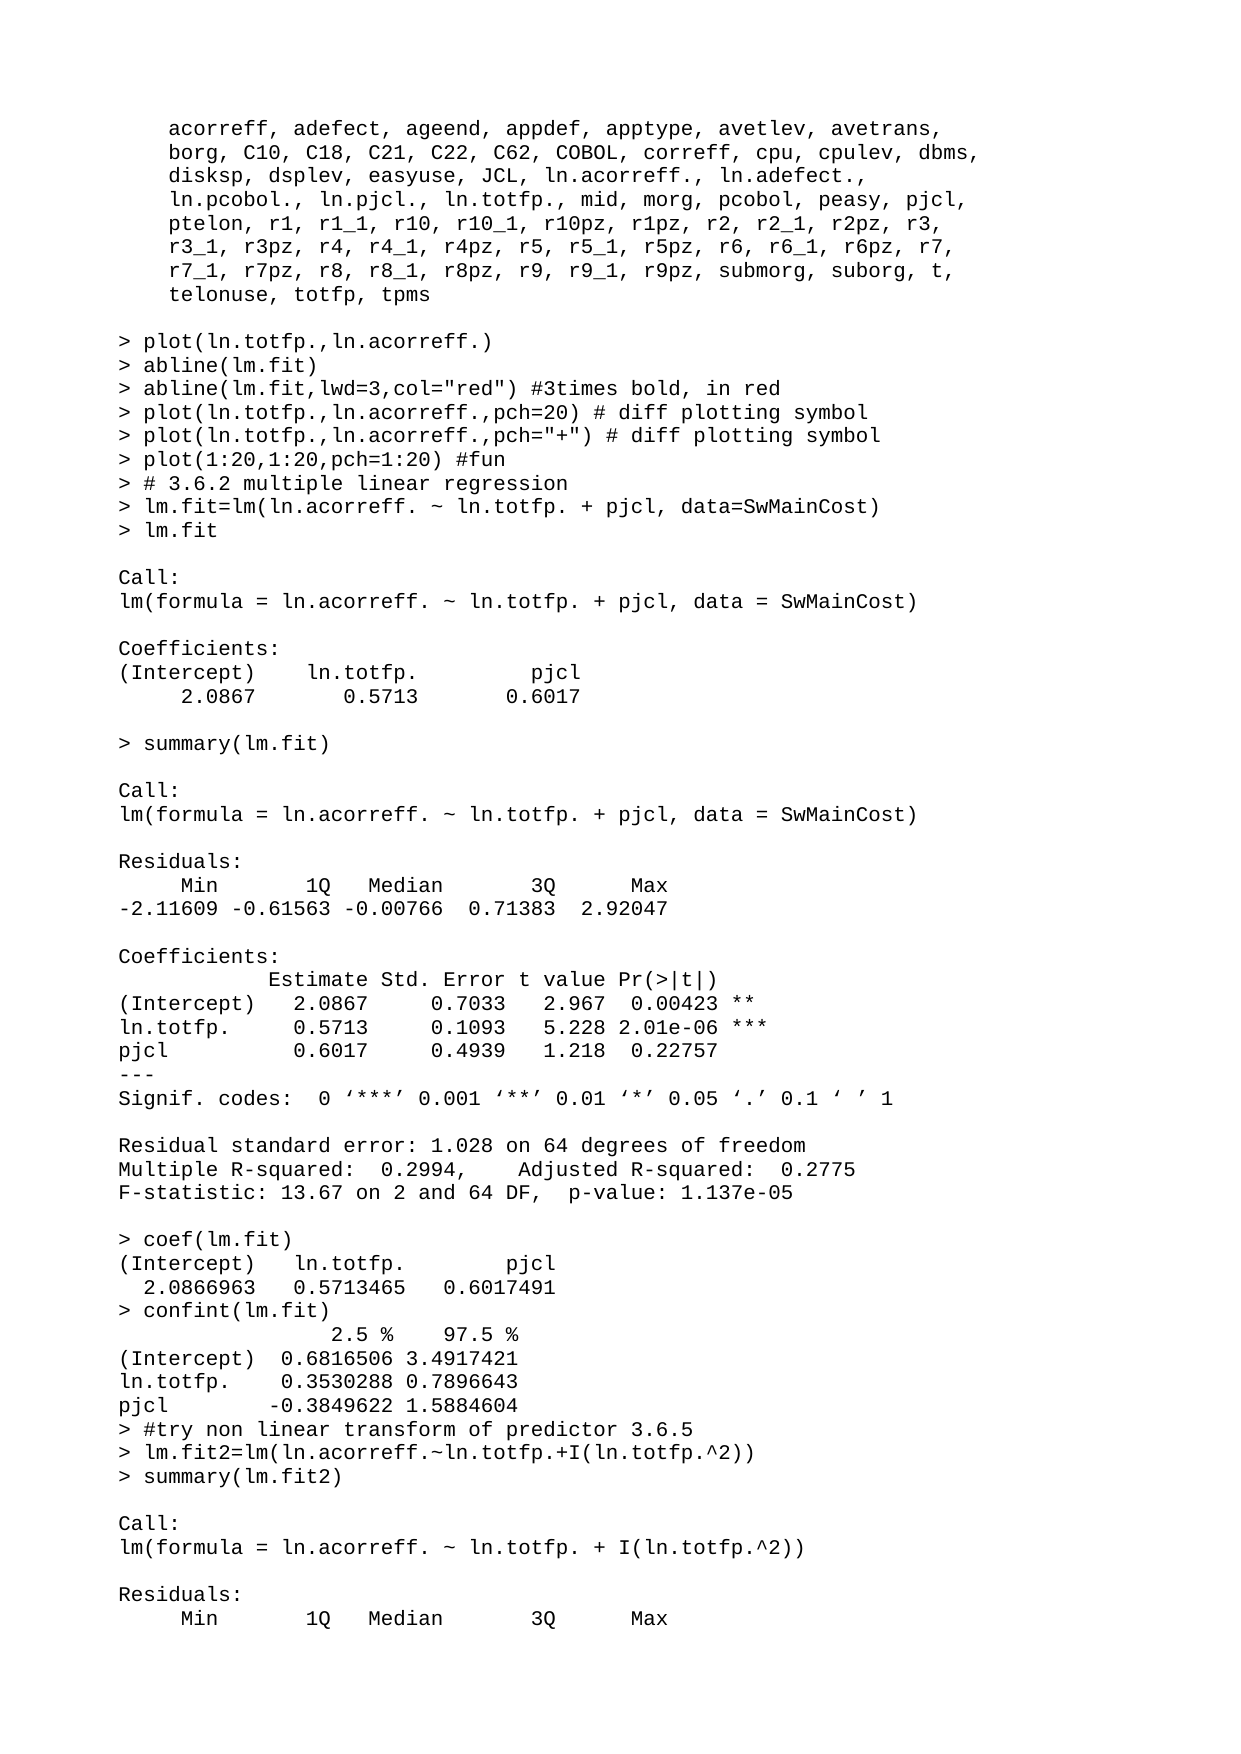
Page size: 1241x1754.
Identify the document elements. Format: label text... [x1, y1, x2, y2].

text lm(formula = ln.acorreff. ~ ln.totfp. + pjcl, data = SwMainCost) [118, 804, 1122, 827]
text Call: [118, 567, 1122, 591]
text > plot(ln.totfp.,ln.acorreff.,pch="+") # diff plotting symbol [118, 426, 1122, 449]
text > summary(lm.fit) [118, 733, 1122, 757]
text borg, C10, C18, C21, C22, C62, COBOL, correff, cpu, cpulev, dbms, [118, 142, 1122, 165]
text pjcl -0.3849622 1.5884604 [118, 1395, 1122, 1419]
text > #try non linear transform of predictor 3.6.5 [118, 1419, 1122, 1442]
text disksp, dsplev, easyuse, JCL, ln.acorreff., ln.adefect., [118, 165, 1122, 189]
text (Intercept) 2.0867 0.7033 2.967 0.00423 ** [118, 993, 1122, 1017]
text --- [118, 1064, 1122, 1088]
text Signif. codes: 0 ‘***’ 0.001 ‘**’ 0.01 ‘*’ 0.05 ‘.’ 0.1 ‘ ’ 1 [118, 1088, 1122, 1111]
text > abline(lm.fit,lwd=3,col="red") #3times bold, in red [118, 378, 1122, 402]
text > plot(ln.totfp.,ln.acorreff.,pch=20) # diff plotting symbol [118, 402, 1122, 426]
text Residuals: [118, 1584, 1122, 1608]
text ptelon, r1, r1_1, r10, r10_1, r10pz, r1pz, r2, r2_1, r2pz, r3, [118, 213, 1122, 236]
text ln.totfp. 0.5713 0.1093 5.228 2.01e-06 *** [118, 1017, 1122, 1040]
text acorreff, adefect, ageend, appdef, apptype, avetlev, avetrans, [118, 118, 1122, 142]
text F-statistic: 13.67 on 2 and 64 DF, p-value: 1.137e-05 [118, 1182, 1122, 1206]
text > lm.fit [118, 520, 1122, 544]
text lm(formula = ln.acorreff. ~ ln.totfp. + I(ln.totfp.^2)) [118, 1537, 1122, 1561]
text Residuals: [118, 851, 1122, 875]
text Call: [118, 780, 1122, 804]
text r7_1, r7pz, r8, r8_1, r8pz, r9, r9_1, r9pz, submorg, suborg, t, [118, 260, 1122, 284]
text > plot(1:20,1:20,pch=1:20) #fun [118, 449, 1122, 473]
text Residual standard error: 1.028 on 64 degrees of freedom [118, 1135, 1122, 1158]
text -2.11609 -0.61563 -0.00766 0.71383 2.92047 [118, 898, 1122, 922]
text Coefficients: [118, 638, 1122, 662]
text Min 1Q Median 3Q Max [118, 875, 1122, 898]
text Coefficients: [118, 946, 1122, 969]
text lm(formula = ln.acorreff. ~ ln.totfp. + pjcl, data = SwMainCost) [118, 591, 1122, 615]
text telonuse, totfp, tpms [118, 284, 1122, 307]
text 2.0866963 0.5713465 0.6017491 [118, 1277, 1122, 1300]
text ln.totfp. 0.3530288 0.7896643 [118, 1371, 1122, 1395]
text > lm.fit2=lm(ln.acorreff.~ln.totfp.+I(ln.totfp.^2)) [118, 1442, 1122, 1466]
text > plot(ln.totfp.,ln.acorreff.) [118, 331, 1122, 354]
text ln.pcobol., ln.pjcl., ln.totfp., mid, morg, pcobol, peasy, pjcl, [118, 189, 1122, 213]
text Estimate Std. Error t value Pr(>|t|) [118, 969, 1122, 993]
text Multiple R-squared: 0.2994, Adjusted R-squared: 0.2775 [118, 1158, 1122, 1182]
text 2.0867 0.5713 0.6017 [118, 686, 1122, 709]
text > lm.fit=lm(ln.acorreff. ~ ln.totfp. + pjcl, data=SwMainCost) [118, 496, 1122, 520]
text > abline(lm.fit) [118, 354, 1122, 378]
text (Intercept) 0.6816506 3.4917421 [118, 1348, 1122, 1371]
text Call: [118, 1513, 1122, 1537]
text (Intercept) ln.totfp. pjcl [118, 1253, 1122, 1277]
text (Intercept) ln.totfp. pjcl [118, 662, 1122, 686]
text > confint(lm.fit) [118, 1300, 1122, 1324]
text 2.5 % 97.5 % [118, 1324, 1122, 1348]
text > coef(lm.fit) [118, 1229, 1122, 1253]
text > # 3.6.2 multiple linear regression [118, 473, 1122, 496]
text r3_1, r3pz, r4, r4_1, r4pz, r5, r5_1, r5pz, r6, r6_1, r6pz, r7, [118, 236, 1122, 260]
text Min 1Q Median 3Q Max [118, 1608, 1122, 1631]
text pjcl 0.6017 0.4939 1.218 0.22757 [118, 1040, 1122, 1064]
text > summary(lm.fit2) [118, 1466, 1122, 1489]
